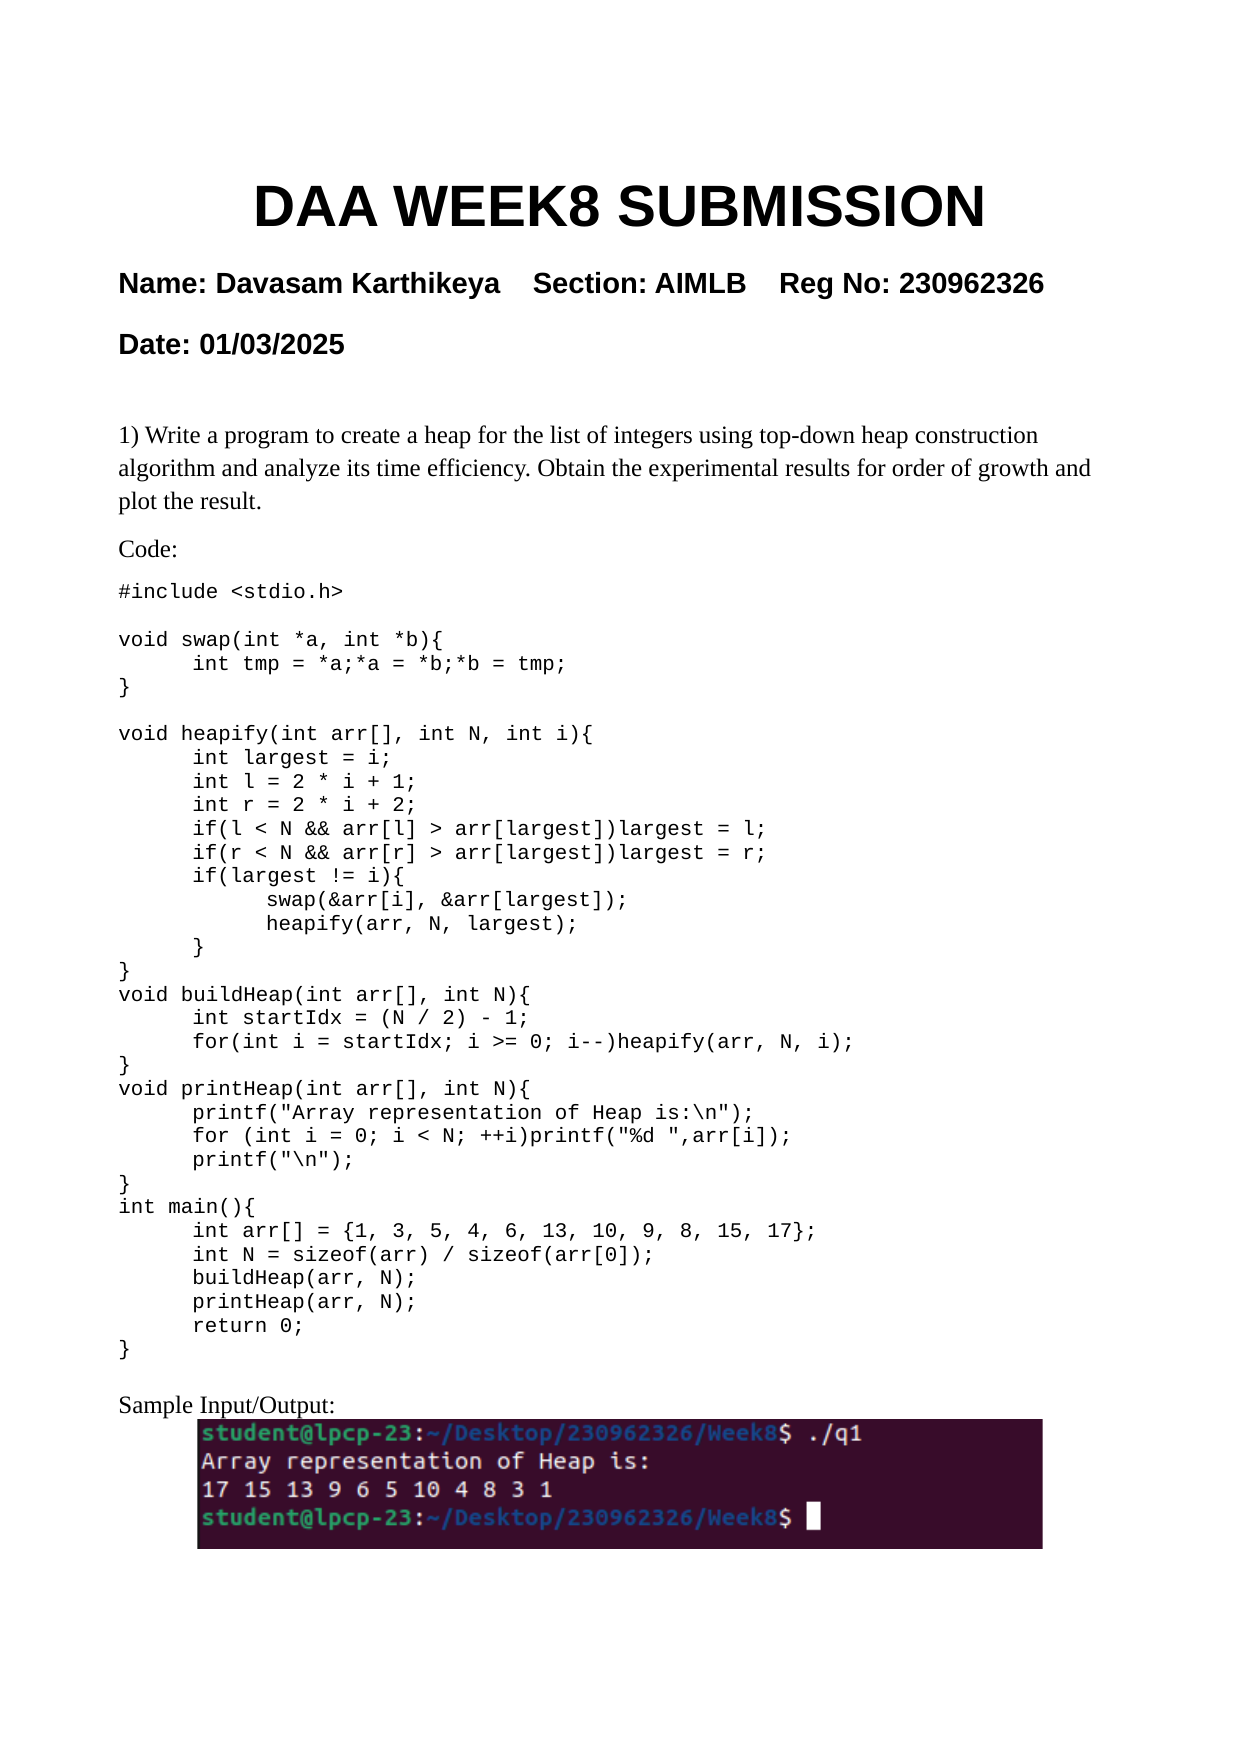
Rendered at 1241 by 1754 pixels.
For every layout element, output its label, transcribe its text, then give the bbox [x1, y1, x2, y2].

text int r = 2 * i + 2; [118, 794, 1122, 818]
text } [118, 936, 1122, 960]
text return 0; [118, 1314, 1122, 1338]
text } [118, 960, 1122, 983]
text int arr[] = {1, 3, 5, 4, 6, 13, 10, 9, 8, 15, 17}; [118, 1220, 1122, 1244]
text } [118, 1054, 1122, 1078]
text if(r < N && arr[r] > arr[largest])largest = r; [118, 842, 1122, 865]
text int main(){ [118, 1196, 1122, 1220]
text swap(&arr[i], &arr[largest]); [118, 889, 1122, 913]
text Sample Input/Output: [118, 1391, 1122, 1419]
text int tmp = *a;*a = *b;*b = tmp; [118, 652, 1122, 676]
picture [197, 1419, 1043, 1549]
text } [118, 1338, 1122, 1362]
text } [118, 676, 1122, 700]
title DAA WEEK8 SUBMISSION [118, 172, 1122, 239]
text void swap(int *a, int *b){ [118, 629, 1122, 652]
text buildHeap(arr, N); [118, 1267, 1122, 1291]
text void printHeap(int arr[], int N){ [118, 1078, 1122, 1102]
text if(largest != i){ [118, 865, 1122, 889]
text Code: [118, 534, 1122, 563]
text for(int i = startIdx; i >= 0; i--)heapify(arr, N, i); [118, 1031, 1122, 1054]
text } [118, 1173, 1122, 1196]
subtitle Name: Davasam Karthikeya Section: AIMLB Reg No: 230962326 [118, 266, 1122, 299]
subtitle Date: 01/03/2025 [118, 327, 1122, 360]
text int l = 2 * i + 1; [118, 771, 1122, 794]
text #include <stdio.h> [118, 582, 1122, 605]
text void buildHeap(int arr[], int N){ [118, 983, 1122, 1007]
text if(l < N && arr[l] > arr[largest])largest = l; [118, 818, 1122, 842]
text int largest = i; [118, 747, 1122, 771]
text 1) Write a program to create a heap for the list of integers using top-down heap construction algorithm and analyze its time efficiency. Obtain the experimental results for order of growth and plot the result. [118, 420, 1122, 515]
text printHeap(arr, N); [118, 1291, 1122, 1314]
text int N = sizeof(arr) / sizeof(arr[0]); [118, 1244, 1122, 1267]
text printf("Array representation of Heap is:\n"); [118, 1102, 1122, 1125]
text void heapify(int arr[], int N, int i){ [118, 723, 1122, 747]
text printf("\n"); [118, 1149, 1122, 1173]
text int startIdx = (N / 2) - 1; [118, 1007, 1122, 1031]
text for (int i = 0; i < N; ++i)printf("%d ",arr[i]); [118, 1125, 1122, 1149]
text heapify(arr, N, largest); [118, 913, 1122, 936]
